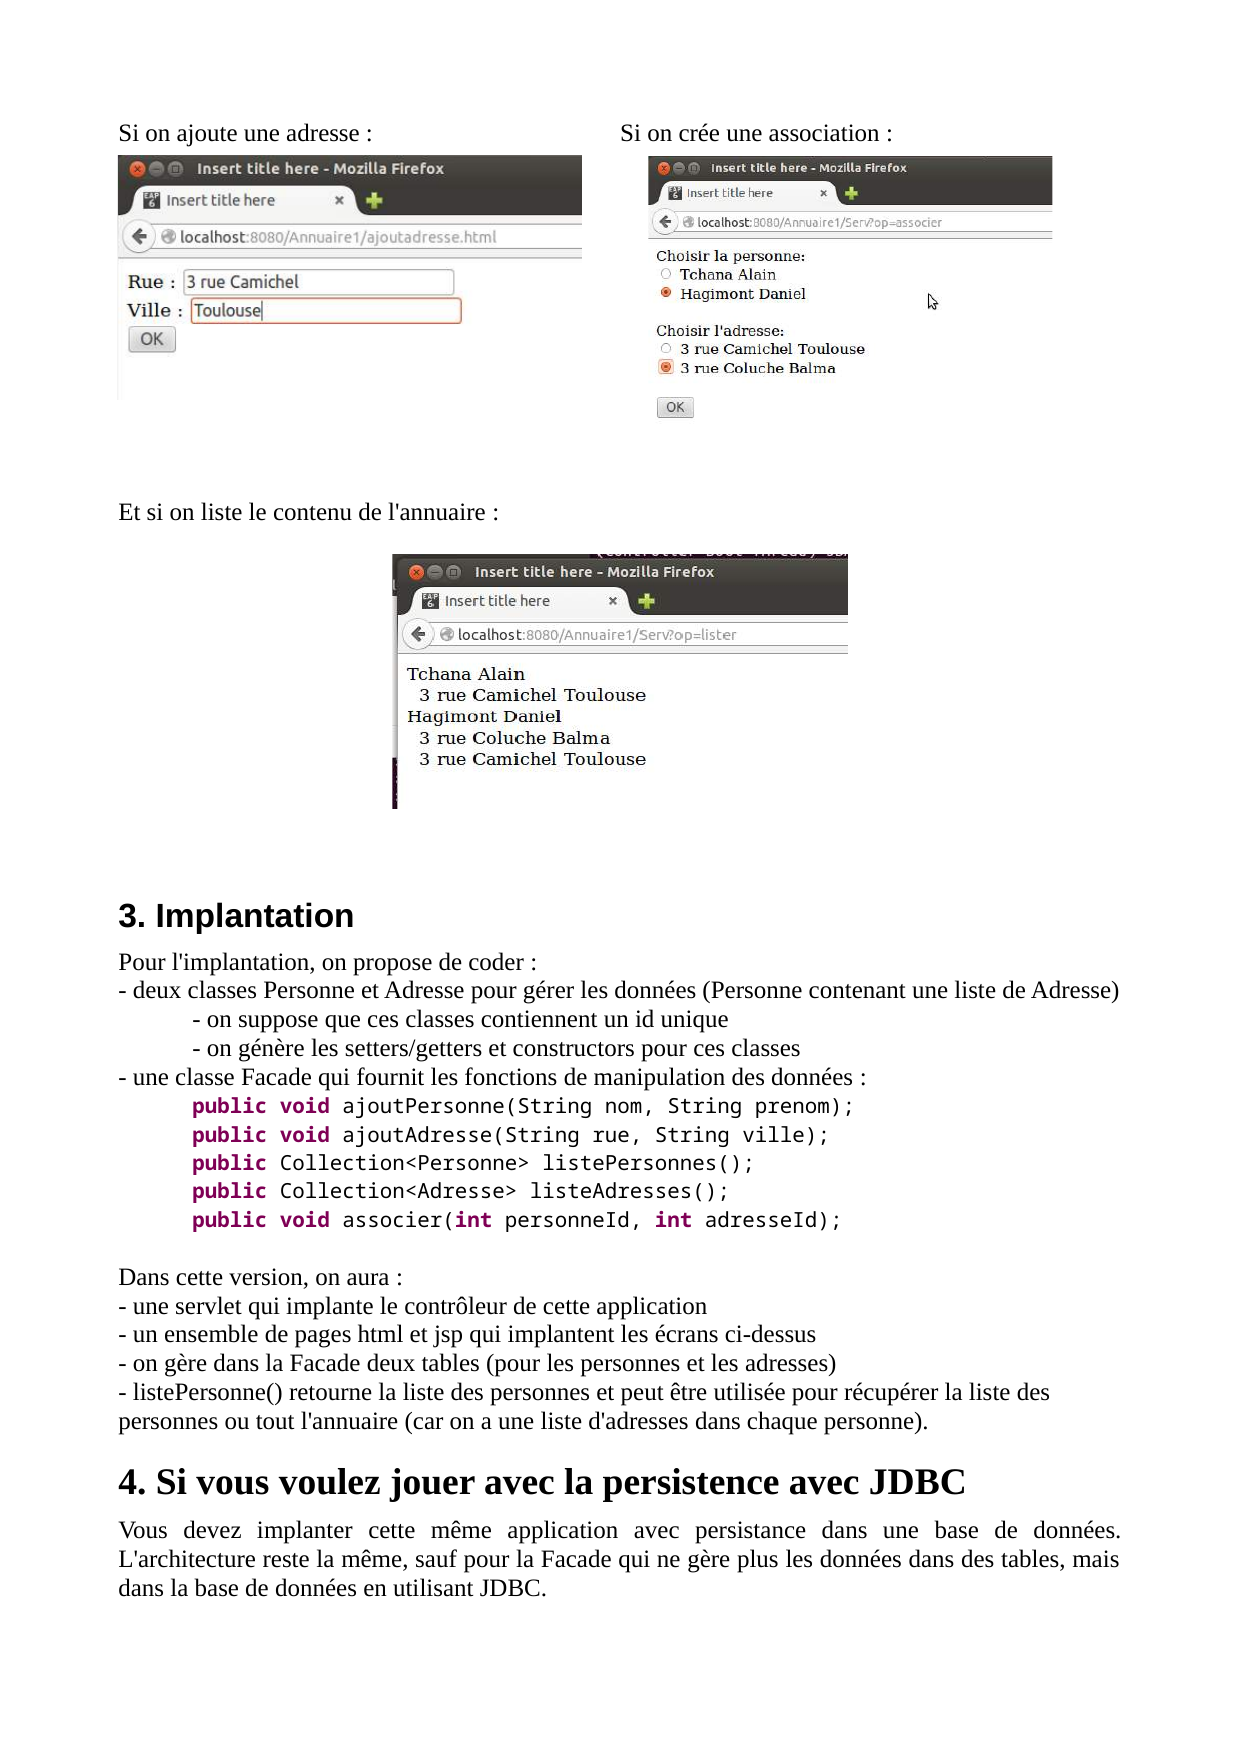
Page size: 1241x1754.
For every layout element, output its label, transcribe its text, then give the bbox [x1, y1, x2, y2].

text Dans cette version, on aura : [118, 1262, 1122, 1291]
text Et si on liste le contenu de l'annuaire : [118, 497, 1122, 525]
text - deux classes Personne et Adresse pour gérer les données (Personne contenant une liste de Adresse) [118, 975, 1122, 1004]
text - on gère dans la Facade deux tables (pour les personnes et les adresses) [118, 1348, 1122, 1377]
text - listePersonne() retourne la liste des personnes et peut être utilisée pour récupérer la liste des personnes ou tout l'annuaire (car on a une liste d'adresses dans chaque personne). [118, 1377, 1122, 1434]
subtitle 4. Si vous voulez jouer avec la persistence avec JDBC [118, 1459, 1122, 1503]
text public Collection<Personne> listePersonnes(); [118, 1148, 1122, 1177]
text Vous devez implanter cette même application avec persistance dans une base de données. L'architecture reste la même, sauf pour la Facade qui ne gère plus les données dans des tables, mais dans la base de données en utilisant JDBC. [118, 1515, 1122, 1601]
picture [648, 156, 1053, 440]
subtitle 3. Implantation [118, 895, 1122, 934]
table_header Si on ajoute une adresse : [118, 118, 620, 468]
text - un ensemble de pages html et jsp qui implantent les écrans ci-dessus [118, 1319, 1122, 1348]
text - une servlet qui implante le contrôleur de cette application [118, 1291, 1122, 1319]
text public void ajoutAdresse(String rue, String ville); [118, 1120, 1122, 1148]
table_header Si on crée une association : [620, 118, 1122, 468]
picture [392, 554, 848, 809]
text - on génère les setters/getters et constructors pour ces classes [118, 1033, 1122, 1062]
text Pour l'implantation, on propose de coder : [118, 947, 1122, 975]
picture [117, 155, 582, 400]
text public void ajoutPersonne(String nom, String prenom); [118, 1090, 1122, 1120]
text - on suppose que ces classes contiennent un id unique [118, 1004, 1122, 1033]
text public void associer(int personneId, int adresseId); [118, 1205, 1122, 1233]
text public Collection<Adresse> listeAdresses(); [118, 1177, 1122, 1205]
text - une classe Facade qui fournit les fonctions de manipulation des données : [118, 1062, 1122, 1090]
